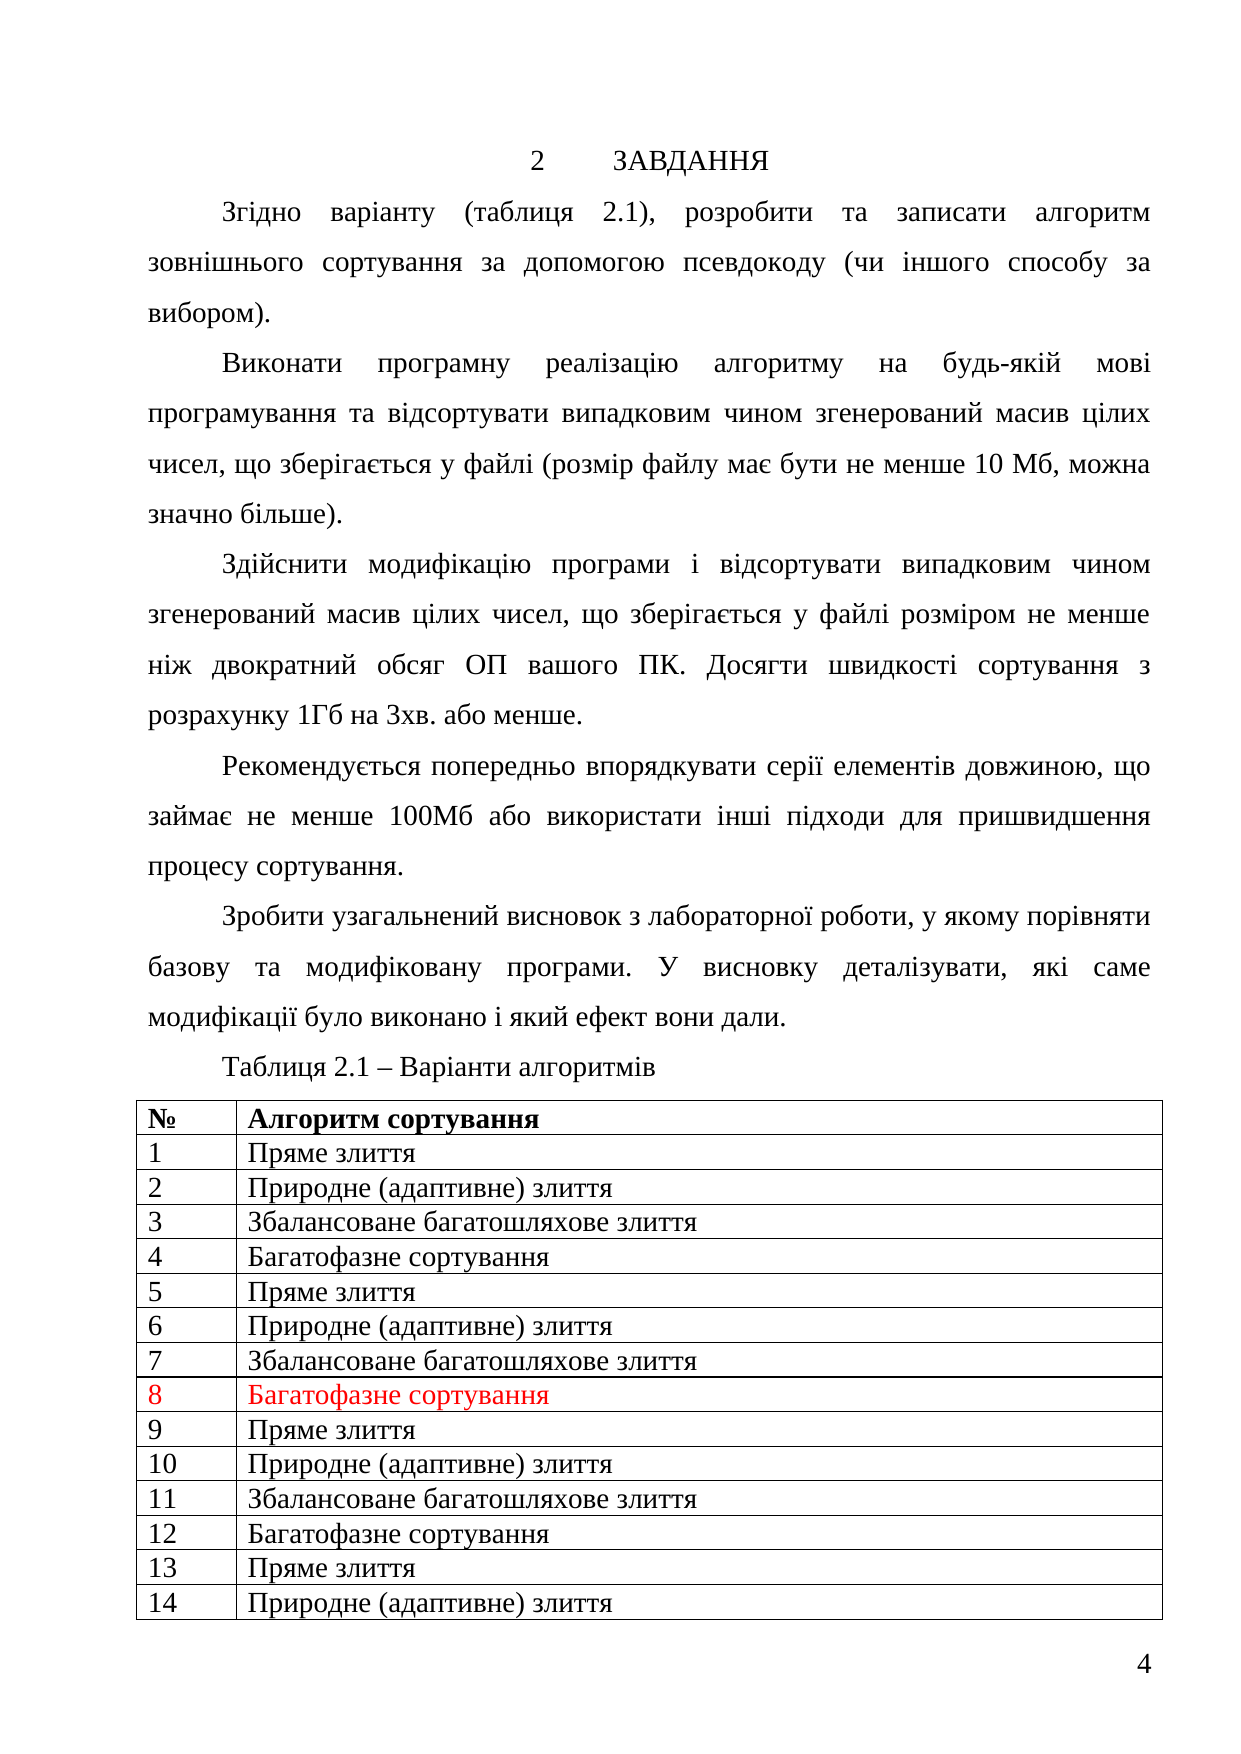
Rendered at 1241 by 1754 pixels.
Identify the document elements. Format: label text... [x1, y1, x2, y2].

table_cell 8 [137, 1378, 236, 1411]
table_cell Збалансоване багатошляхове злиття [237, 1481, 1162, 1515]
table_cell Пряме злиття [237, 1135, 1162, 1169]
table_cell Природне (адаптивне) злиття [237, 1308, 1162, 1342]
text Рекомендується попередньо впорядкувати серії елементів довжиною, що займає не менше 100Мб або використати інші підходи для пришвидшення процесу сортування. [148, 748, 1152, 882]
table_header Алгоритм сортування [237, 1101, 1162, 1134]
table_cell 7 [137, 1343, 236, 1376]
table_header № [137, 1101, 236, 1134]
table_cell 12 [137, 1516, 236, 1549]
table_cell Пряме злиття [237, 1412, 1162, 1446]
table_cell Пряме злиття [237, 1550, 1162, 1584]
table_cell Природне (адаптивне) злиття [237, 1585, 1162, 1618]
text Зробити узагальнений висновок з лабораторної роботи, у якому порівняти базову та модифіковану програми. У висновку деталізувати, які саме модифікації було виконано і який ефект вони дали. [148, 898, 1152, 1033]
table_cell 13 [137, 1550, 236, 1584]
table_cell Збалансоване багатошляхове злиття [237, 1343, 1162, 1376]
table_cell 10 [137, 1447, 236, 1480]
table_cell 1 [137, 1135, 236, 1169]
table_cell Багатофазне сортування [237, 1516, 1162, 1549]
subtitle Завдання [148, 143, 1152, 177]
table_cell 6 [137, 1308, 236, 1342]
table_cell 9 [137, 1412, 236, 1446]
table_cell Багатофазне сортування [237, 1239, 1162, 1273]
table_cell Природне (адаптивне) злиття [237, 1447, 1162, 1480]
table_cell 11 [137, 1481, 236, 1515]
table_cell Збалансоване багатошляхове злиття [237, 1205, 1162, 1238]
table_cell Пряме злиття [237, 1274, 1162, 1307]
table_cell 2 [137, 1170, 236, 1203]
table_cell 5 [137, 1274, 236, 1307]
text Згідно варіанту (таблиця 2.1), розробити та записати алгоритм зовнішнього сортування за допомогою псевдокоду (чи іншого способу за вибором). [148, 194, 1152, 328]
table_cell Багатофазне сортування [237, 1378, 1162, 1411]
text Здійснити модифікацію програми і відсортувати випадковим чином згенерований масив цілих чисел, що зберігається у файлі розміром не менше ніж двократний обсяг ОП вашого ПК. Досягти швидкості сортування з розрахунку 1Гб на 3хв. або менше. [148, 546, 1152, 731]
table_cell 14 [137, 1585, 236, 1618]
text Таблиця 2.1 – Варіанти алгоритмів [148, 1049, 1152, 1083]
text Виконати програмну реалізацію алгоритму на будь-якій мові програмування та відсортувати випадковим чином згенерований масив цілих чисел, що зберігається у файлі (розмір файлу має бути не менше 10 Мб, можна значно більше). [148, 345, 1152, 529]
table_cell 3 [137, 1205, 236, 1238]
table_cell 4 [137, 1239, 236, 1273]
table_cell Природне (адаптивне) злиття [237, 1170, 1162, 1203]
